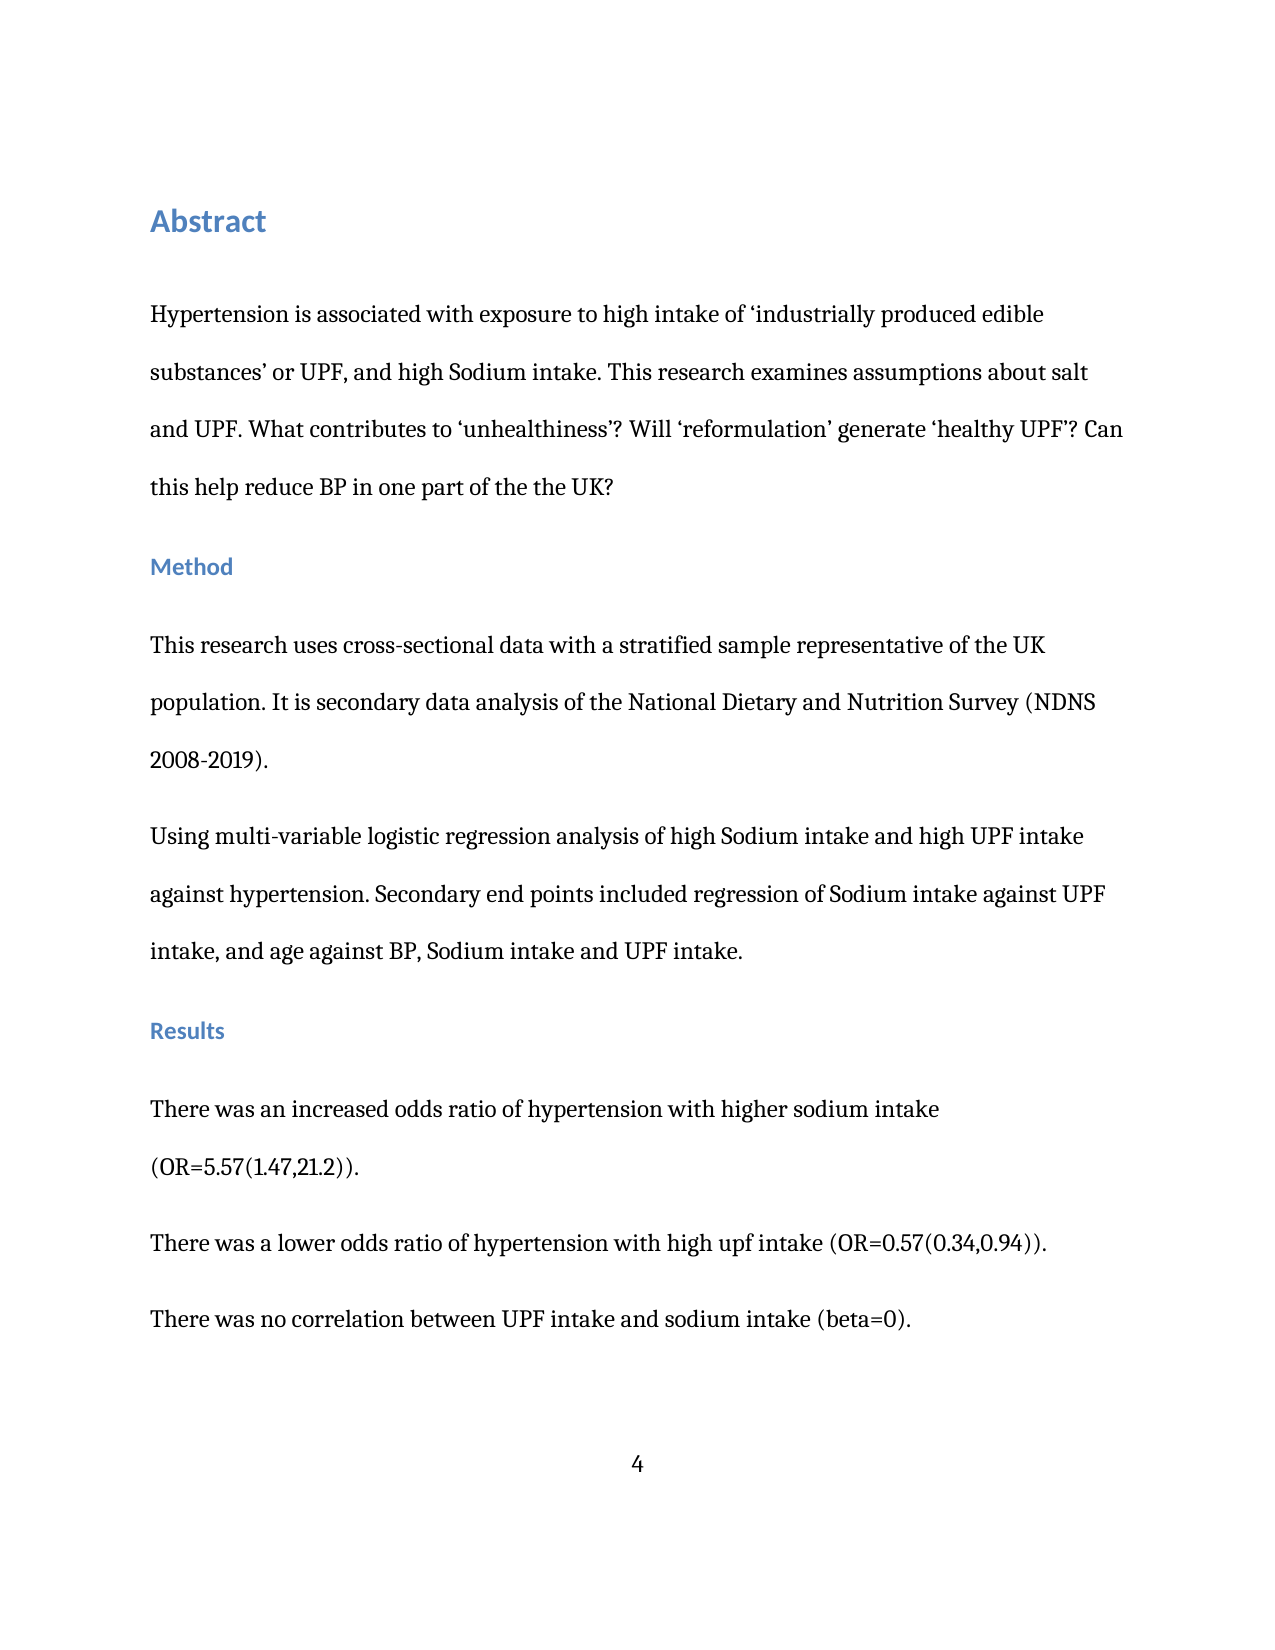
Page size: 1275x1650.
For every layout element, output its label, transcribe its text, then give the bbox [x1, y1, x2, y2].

text There was an increased odds ratio of hypertension with higher sodium intake (OR=5.57(1.47,21.2)). [150, 1095, 1125, 1181]
text There was a lower odds ratio of hypertension with high upf intake (OR=0.57(0.34,0.94)). [150, 1229, 1125, 1258]
subtitle Results [150, 1015, 1125, 1046]
subtitle Abstract [150, 200, 1125, 241]
text Using multi-variable logistic regression analysis of high Sodium intake and high UPF intake against hypertension. Secondary end points included regression of Sodium intake against UPF intake, and age against BP, Sodium intake and UPF intake. [150, 822, 1125, 966]
text Hypertension is associated with exposure to high intake of ‘industrially produced edible substances’ or UPF, and high Sodium intake. This research examines assumptions about salt and UPF. What contributes to ‘unhealthiness’? Will ‘reformulation’ generate ‘healthy UPF’? Can this help reduce BP in one part of the the UK? [150, 300, 1125, 501]
text This research uses cross-sectional data with a stratified sample representative of the UK population. It is secondary data analysis of the National Dietary and Nutrition Survey (NDNS 2008-2019). [150, 631, 1125, 774]
text There was no correlation between UPF intake and sodium intake (beta=0). [150, 1305, 1125, 1334]
subtitle Method [150, 551, 1125, 582]
